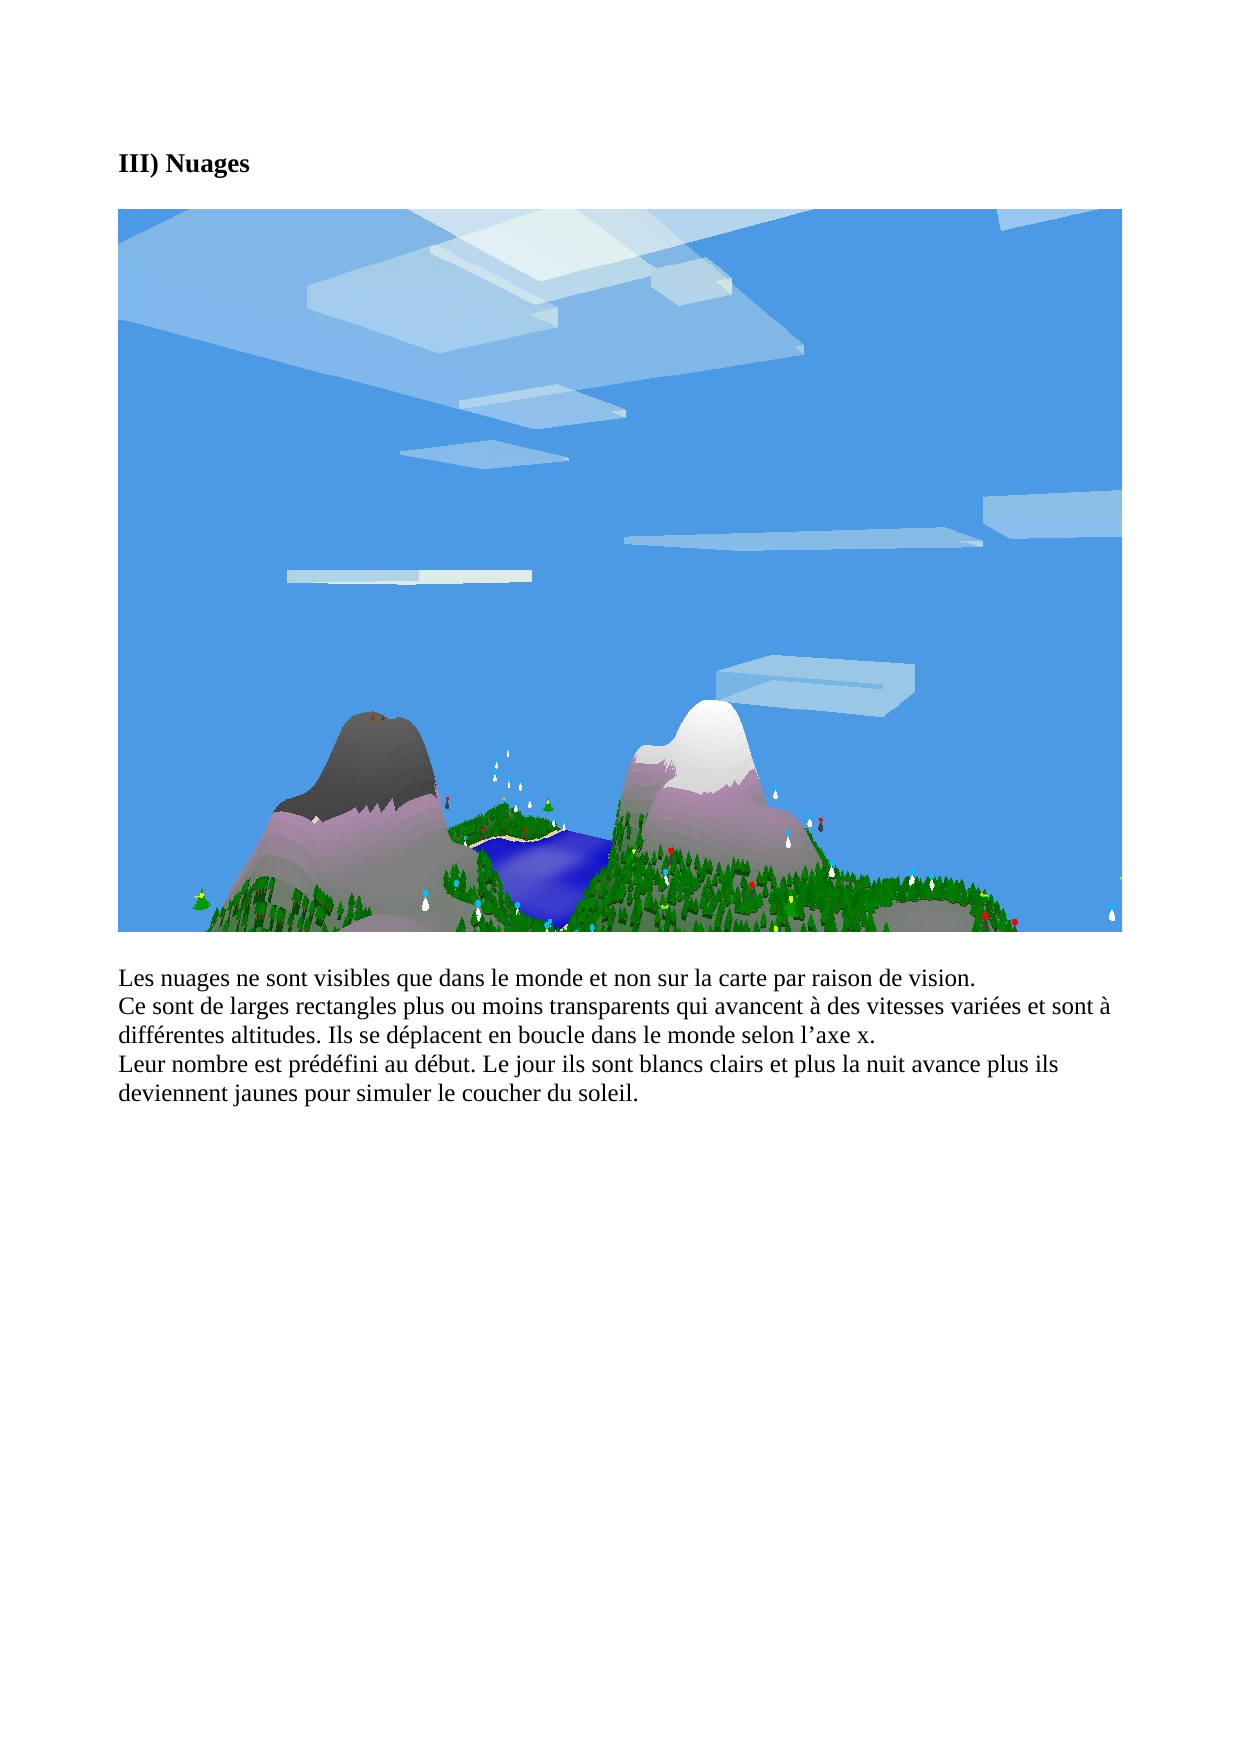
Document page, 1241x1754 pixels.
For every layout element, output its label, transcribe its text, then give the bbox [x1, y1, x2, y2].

text Les nuages ne sont visibles que dans le monde et non sur la carte par raison de vision. [118, 963, 1122, 991]
text III) Nuages [118, 147, 1122, 178]
text Leur nombre est prédéfini au début. Le jour ils sont blancs clairs et plus la nuit avance plus ils deviennent jaunes pour simuler le coucher du soleil. [118, 1049, 1122, 1106]
picture [118, 209, 1123, 932]
text Ce sont de larges rectangles plus ou moins transparents qui avancent à des vitesses variées et sont à différentes altitudes. Ils se déplacent en boucle dans le monde selon l’axe x. [118, 991, 1122, 1049]
